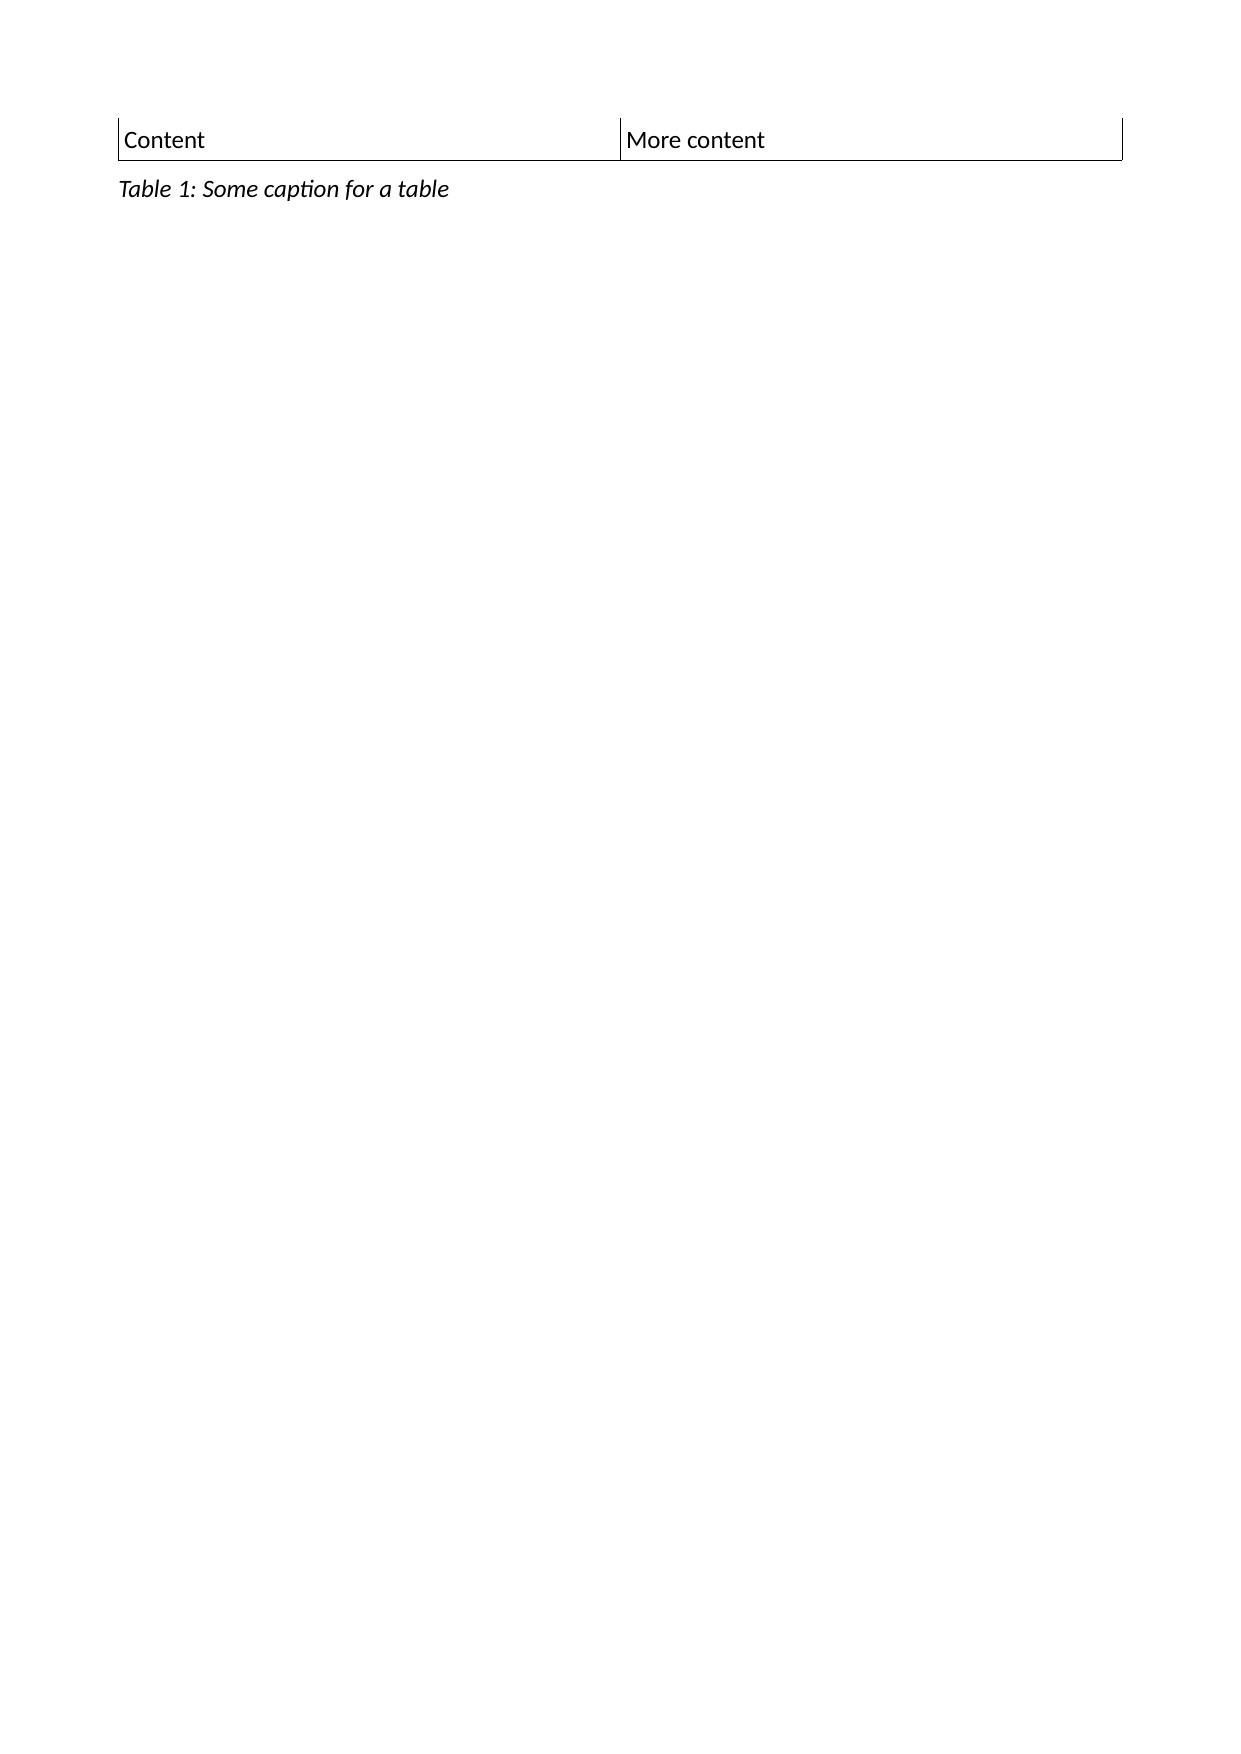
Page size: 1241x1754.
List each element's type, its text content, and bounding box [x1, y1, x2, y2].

table_header Content [119, 118, 620, 160]
table_header More content [621, 118, 1122, 160]
text Table 1: Some caption for a table [118, 173, 1122, 203]
